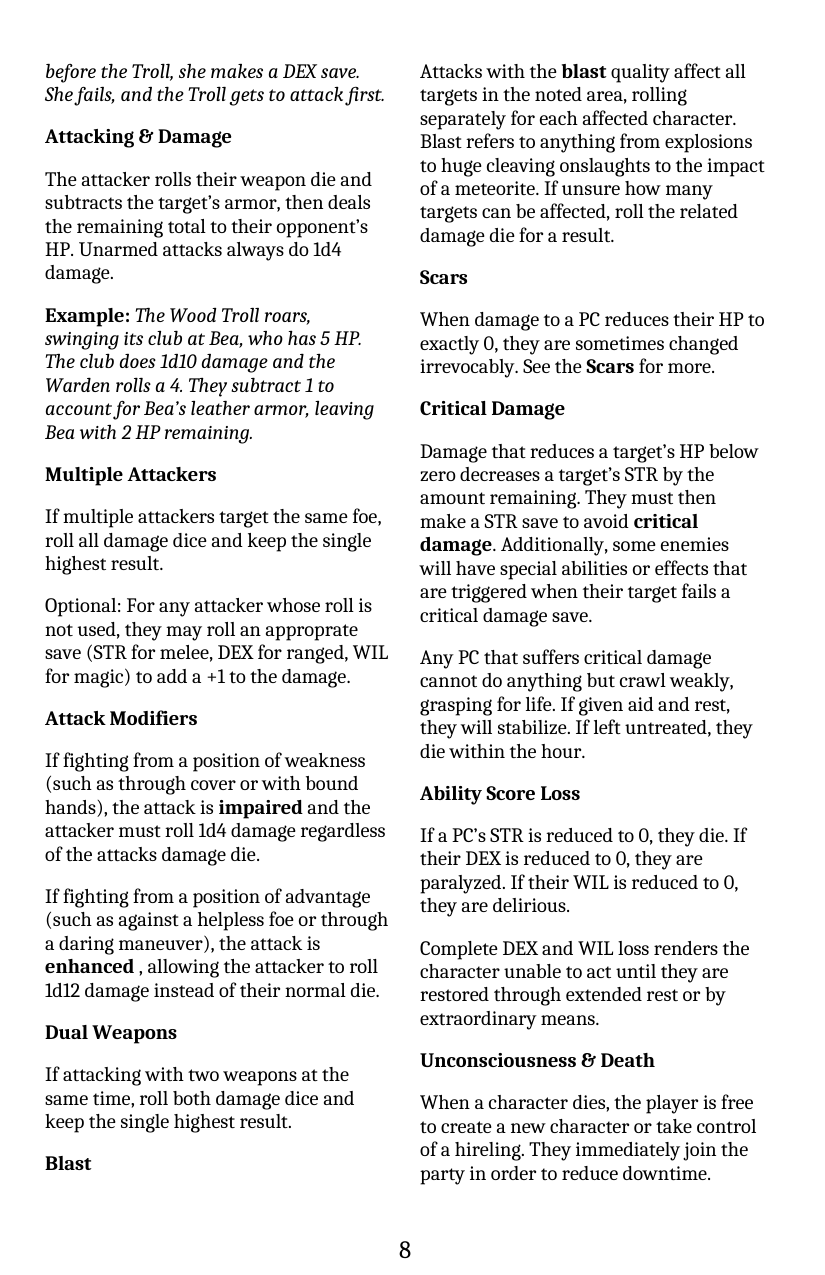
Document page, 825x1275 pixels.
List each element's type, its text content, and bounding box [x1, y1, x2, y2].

text When damage to a PC reduces their HP to exactly 0, they are sometimes changed irrevocably. See the Scars for more. [420, 308, 765, 379]
text If a PC’s STR is reduced to 0, they die. If their DEX is reduced to 0, they are paralyzed. If their WIL is reduced to 0, they are delirious. [420, 824, 765, 918]
text If attacking with two weapons at the same time, roll both damage dice and keep the single highest result. [45, 1063, 390, 1133]
text Any PC that suffers critical damage cannot do anything but crawl weakly, grasping for life. If given aid and rest, they will stabilize. If left untreated, they die within the hour. [420, 646, 765, 763]
text The attacker rolls their weapon die and subtracts the target’s armor, then deals the remaining total to their opponent’s HP. Unarmed attacks always do 1d4 damage. [45, 168, 390, 285]
text Attacks with the blast quality affect all targets in the noted area, rolling separately for each affected character. Blast refers to anything from explosions to huge cleaving onslaughts to the impact of a meteorite. If unsure how many targets can be affected, roll the related damage die for a result. [420, 60, 765, 247]
text Unconsciousness & Death [420, 1049, 765, 1072]
text Ability Score Loss [420, 782, 765, 805]
text Optional: For any attacker whose roll is not used, they may roll an approprate save (STR for melee, DEX for ranged, WIL for magic) to add a +1 to the damage. [45, 594, 390, 688]
text If fighting from a position of weakness (such as through cover or with bound hands), the attack is impaired and the attacker must roll 1d4 damage regardless of the attacks damage die. [45, 749, 390, 866]
text If fighting from a position of advantage (such as against a helpless foe or through a daring maneuver), the attack is enhanced , allowing the attacker to roll 1d12 damage instead of their normal die. [45, 885, 390, 1002]
text Attacking & Damage [45, 126, 390, 149]
text Scars [420, 266, 765, 290]
text Critical Damage [420, 397, 765, 421]
text Attack Modifiers [45, 707, 390, 730]
text When a character dies, the player is free to create a new character or take control of a hireling. They immediately join the party in order to reduce downtime. [420, 1091, 765, 1185]
text Dual Weapons [45, 1021, 390, 1044]
text before the Troll, she makes a DEX save. She fails, and the Troll gets to attack first. [45, 60, 390, 107]
text Blast [45, 1152, 390, 1176]
text Example: The Wood Troll roars, swinging its club at Bea, who has 5 HP. The club does 1d10 damage and the Warden rolls a 4. They subtract 1 to account for Bea’s leather armor, leaving Bea with 2 HP remaining. [45, 304, 390, 444]
text Multiple Attackers [45, 463, 390, 487]
text Damage that reduces a target’s HP below zero decreases a target’s STR by the amount remaining. They must then make a STR save to avoid critical damage. Additionally, some enemies will have special abilities or effects that are triggered when their target fails a critical damage save. [420, 440, 765, 627]
text If multiple attackers target the same foe, roll all damage dice and keep the single highest result. [45, 505, 390, 576]
text Complete DEX and WIL loss renders the character unable to act until they are restored through extended rest or by extraordinary means. [420, 937, 765, 1030]
